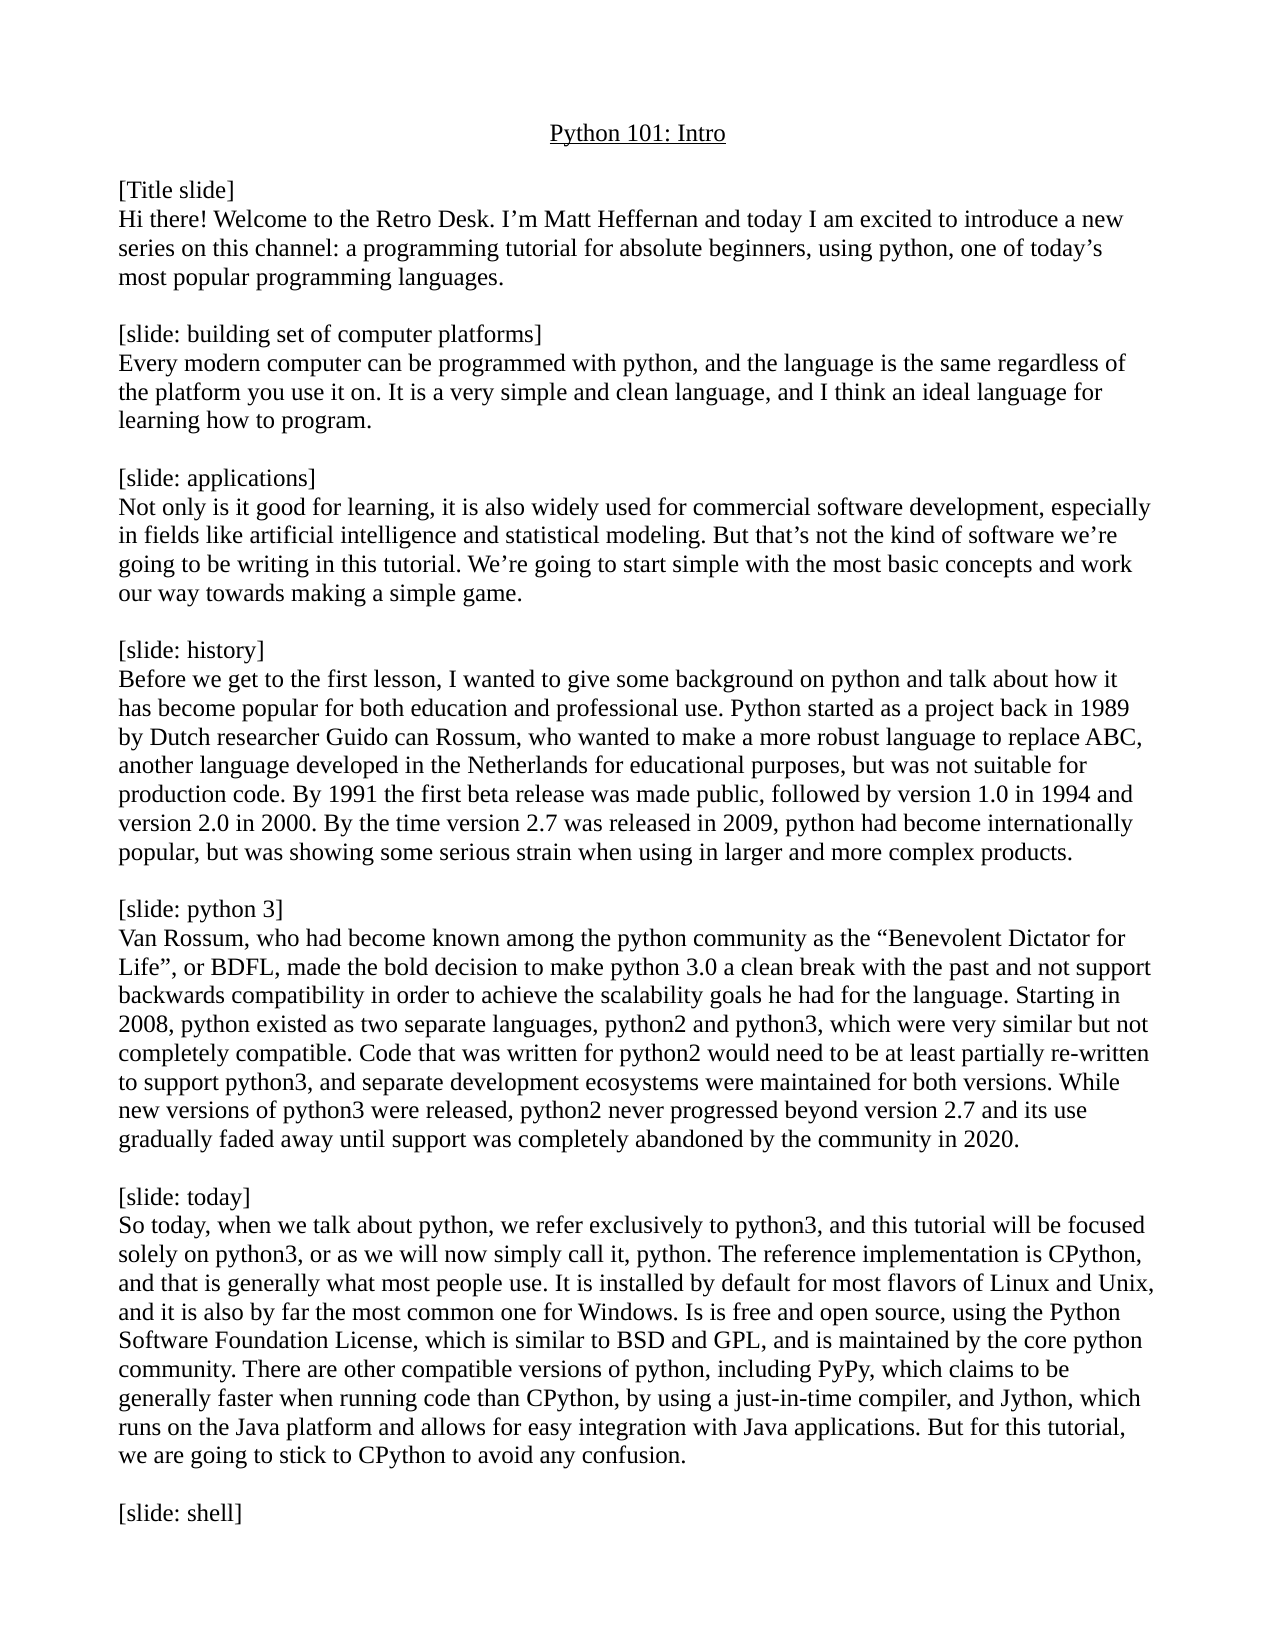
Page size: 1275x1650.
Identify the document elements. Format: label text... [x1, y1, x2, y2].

text Van Rossum, who had become known among the python community as the “Benevolent Dictator for Life”, or BDFL, made the bold decision to make python 3.0 a clean break with the past and not support backwards compatibility in order to achieve the scalability goals he had for the language. Starting in 2008, python existed as two separate languages, python2 and python3, which were very similar but not completely compatible. Code that was written for python2 would need to be at least partially re-written to support python3, and separate development ecosystems were maintained for both versions. While new versions of python3 were released, python2 never progressed beyond version 2.7 and its use gradually faded away until support was completely abandoned by the community in 2020. [118, 923, 1157, 1153]
text [slide: history] [118, 636, 1157, 664]
text [slide: today] [118, 1182, 1157, 1211]
text Not only is it good for learning, it is also widely used for commercial software development, especially in fields like artificial intelligence and statistical modeling. But that’s not the kind of software we’re going to be writing in this tutorial. We’re going to start simple with the most basic concepts and work our way towards making a simple game. [118, 492, 1157, 607]
text So today, when we talk about python, we refer exclusively to python3, and this tutorial will be focused solely on python3, or as we will now simply call it, python. The reference implementation is CPython, and that is generally what most people use. It is installed by default for most flavors of Linux and Unix, and it is also by far the most common one for Windows. Is is free and open source, using the Python Software Foundation License, which is similar to BSD and GPL, and is maintained by the core python community. There are other compatible versions of python, including PyPy, which claims to be generally faster when running code than CPython, by using a just-in-time compiler, and Jython, which runs on the Java platform and allows for easy integration with Java applications. But for this tutorial, we are going to stick to CPython to avoid any confusion. [118, 1211, 1157, 1469]
text [Title slide] [118, 176, 1157, 204]
text [slide: python 3] [118, 894, 1157, 923]
text [slide: shell] [118, 1498, 1157, 1527]
text Python 101: Intro [118, 118, 1157, 147]
text Before we get to the first lesson, I wanted to give some background on python and talk about how it has become popular for both education and professional use. Python started as a project back in 1989 by Dutch researcher Guido can Rossum, who wanted to make a more robust language to replace ABC, another language developed in the Netherlands for educational purposes, but was not suitable for production code. By 1991 the first beta release was made public, followed by version 1.0 in 1994 and version 2.0 in 2000. By the time version 2.7 was released in 2009, python had become internationally popular, but was showing some serious strain when using in larger and more complex products. [118, 664, 1157, 866]
text [slide: building set of computer platforms] [118, 319, 1157, 348]
text Hi there! Welcome to the Retro Desk. I’m Matt Heffernan and today I am excited to introduce a new series on this channel: a programming tutorial for absolute beginners, using python, one of today’s most popular programming languages. [118, 204, 1157, 291]
text [slide: applications] [118, 463, 1157, 492]
text Every modern computer can be programmed with python, and the language is the same regardless of the platform you use it on. It is a very simple and clean language, and I think an ideal language for learning how to program. [118, 348, 1157, 434]
